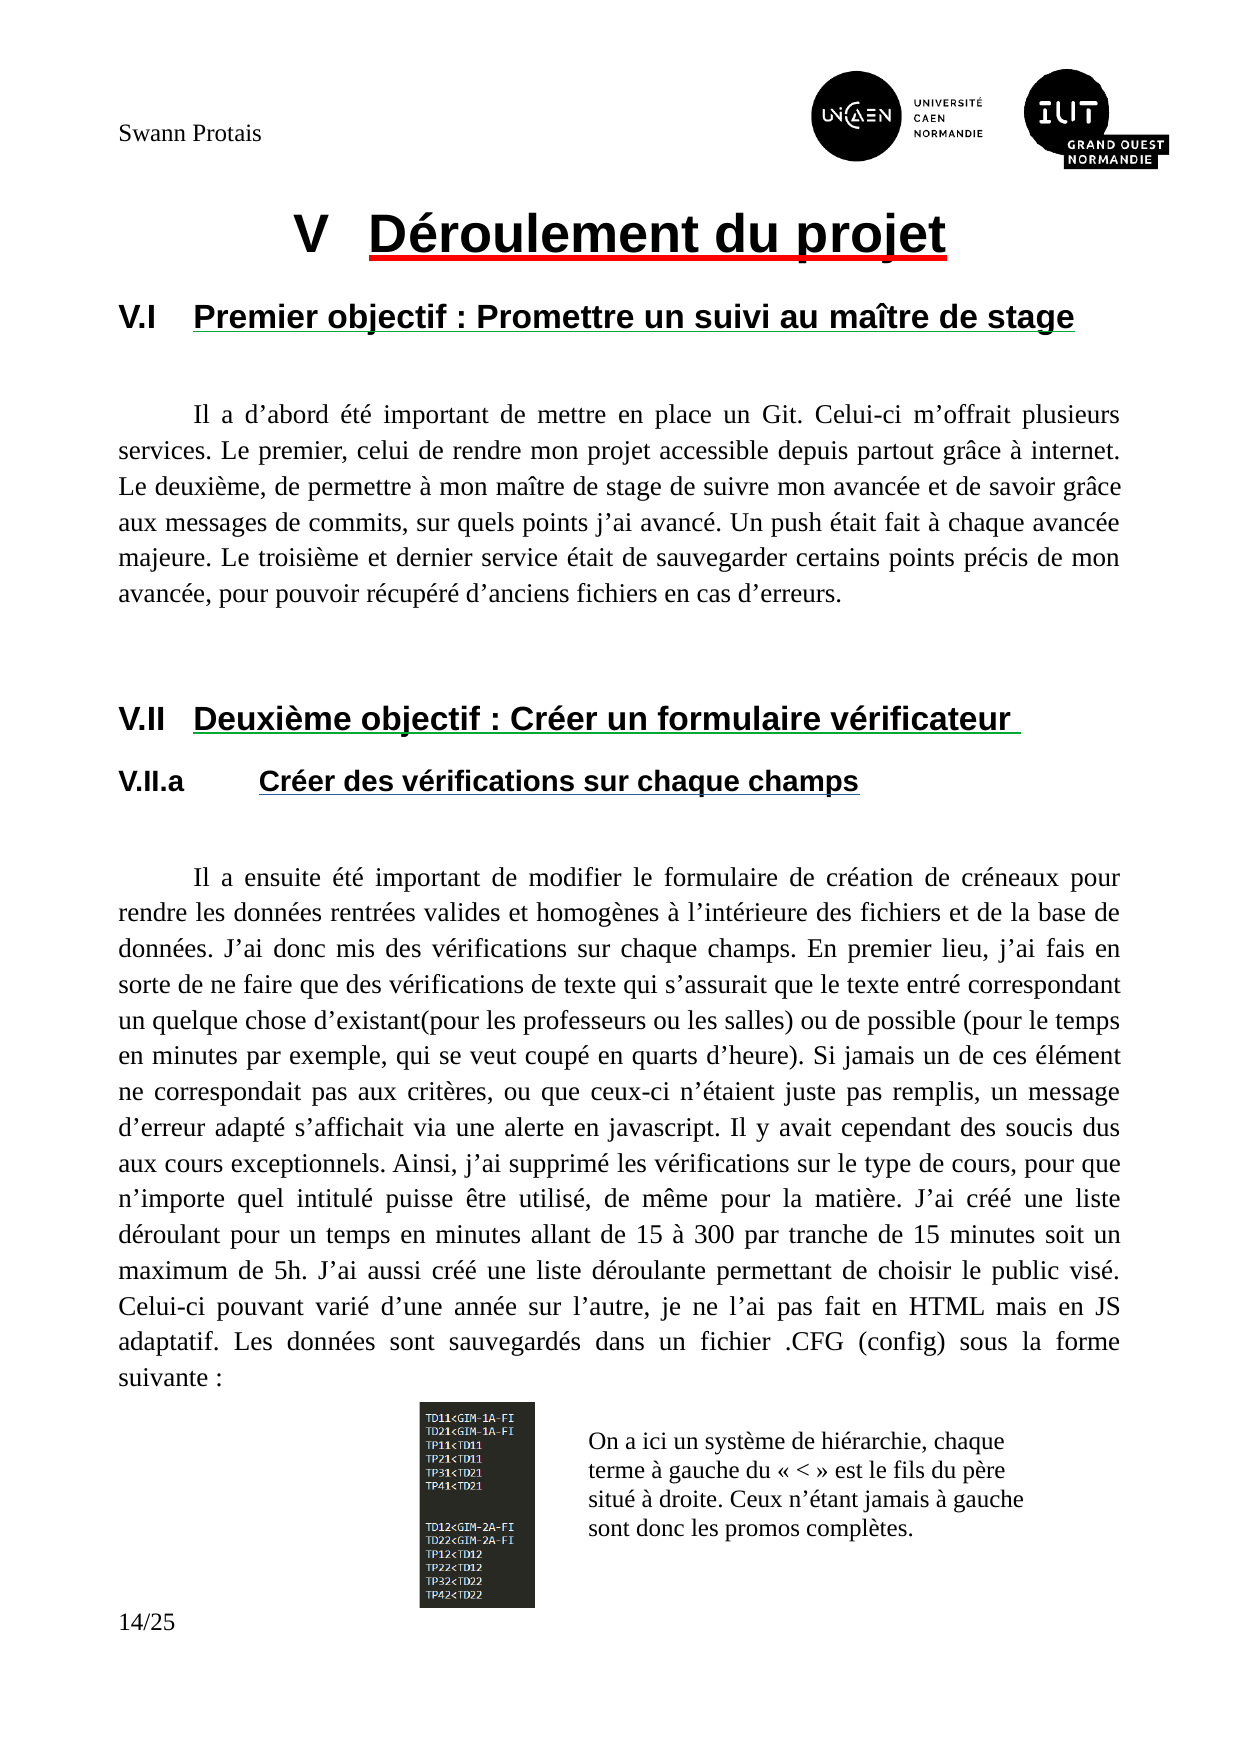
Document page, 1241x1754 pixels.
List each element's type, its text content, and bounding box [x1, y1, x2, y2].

picture [1001, 67, 1194, 175]
picture [419, 1402, 535, 1608]
subtitle Déroulement du projet [118, 201, 1122, 264]
text Il a ensuite été important de modifier le formulaire de création de créneaux pour rendre les données rentrées valides et homogènes à l’intérieure des fichiers et de la base de données. J’ai donc mis des vérifications sur chaque champs. En premier lieu, j’ai fais en sorte de ne faire que des vérifications de texte qui s’assurait que le texte entré correspondant un quelque chose d’existant(pour les professeurs ou les salles) ou de possible (pour le temps en minutes par exemple, qui se veut coupé en quarts d’heure). Si jamais un de ces élément ne correspondait pas aux critères, ou que ceux-ci n’étaient juste pas remplis, un message d’erreur adapté s’affichait via une alerte en javascript. Il y avait cependant des soucis dus aux cours exceptionnels. Ainsi, j’ai supprimé les vérifications sur le type de cours, pour que n’importe quel intitulé puisse être utilisé, de même pour la matière. J’ai créé une liste déroulant pour un temps en minutes allant de 15 à 300 par tranche de 15 minutes soit un maximum de 5h. J’ai aussi créé une liste déroulante permettant de choisir le public visé. Celui-ci pouvant varié d’une année sur l’autre, je ne l’ai pas fait en HTML mais en JS adaptatif. Les données sont sauvegardés dans un fichier .CFG (config) sous la forme suivante : [118, 861, 1122, 1392]
text Il a d’abord été important de mettre en place un Git. Celui-ci m’offrait plusieurs services. Le premier, celui de rendre mon projet accessible depuis partout grâce à internet. Le deuxième, de permettre à mon maître de stage de suivre mon avancée et de savoir grâce aux messages de commits, sur quels points j’ai avancé. Un push était fait à chaque avancée majeure. Le troisième et dernier service était de sauvegarder certains points précis de mon avancée, pour pouvoir récupéré d’anciens fichiers en cas d’erreurs. [118, 398, 1122, 608]
subtitle Créer des vérifications sur chaque champs [118, 764, 1122, 798]
subtitle Premier objectif : Promettre un suivi au maître de stage [118, 297, 1122, 336]
picture [800, 58, 993, 174]
subtitle Deuxième objectif : Créer un formulaire vérificateur [118, 698, 1122, 737]
